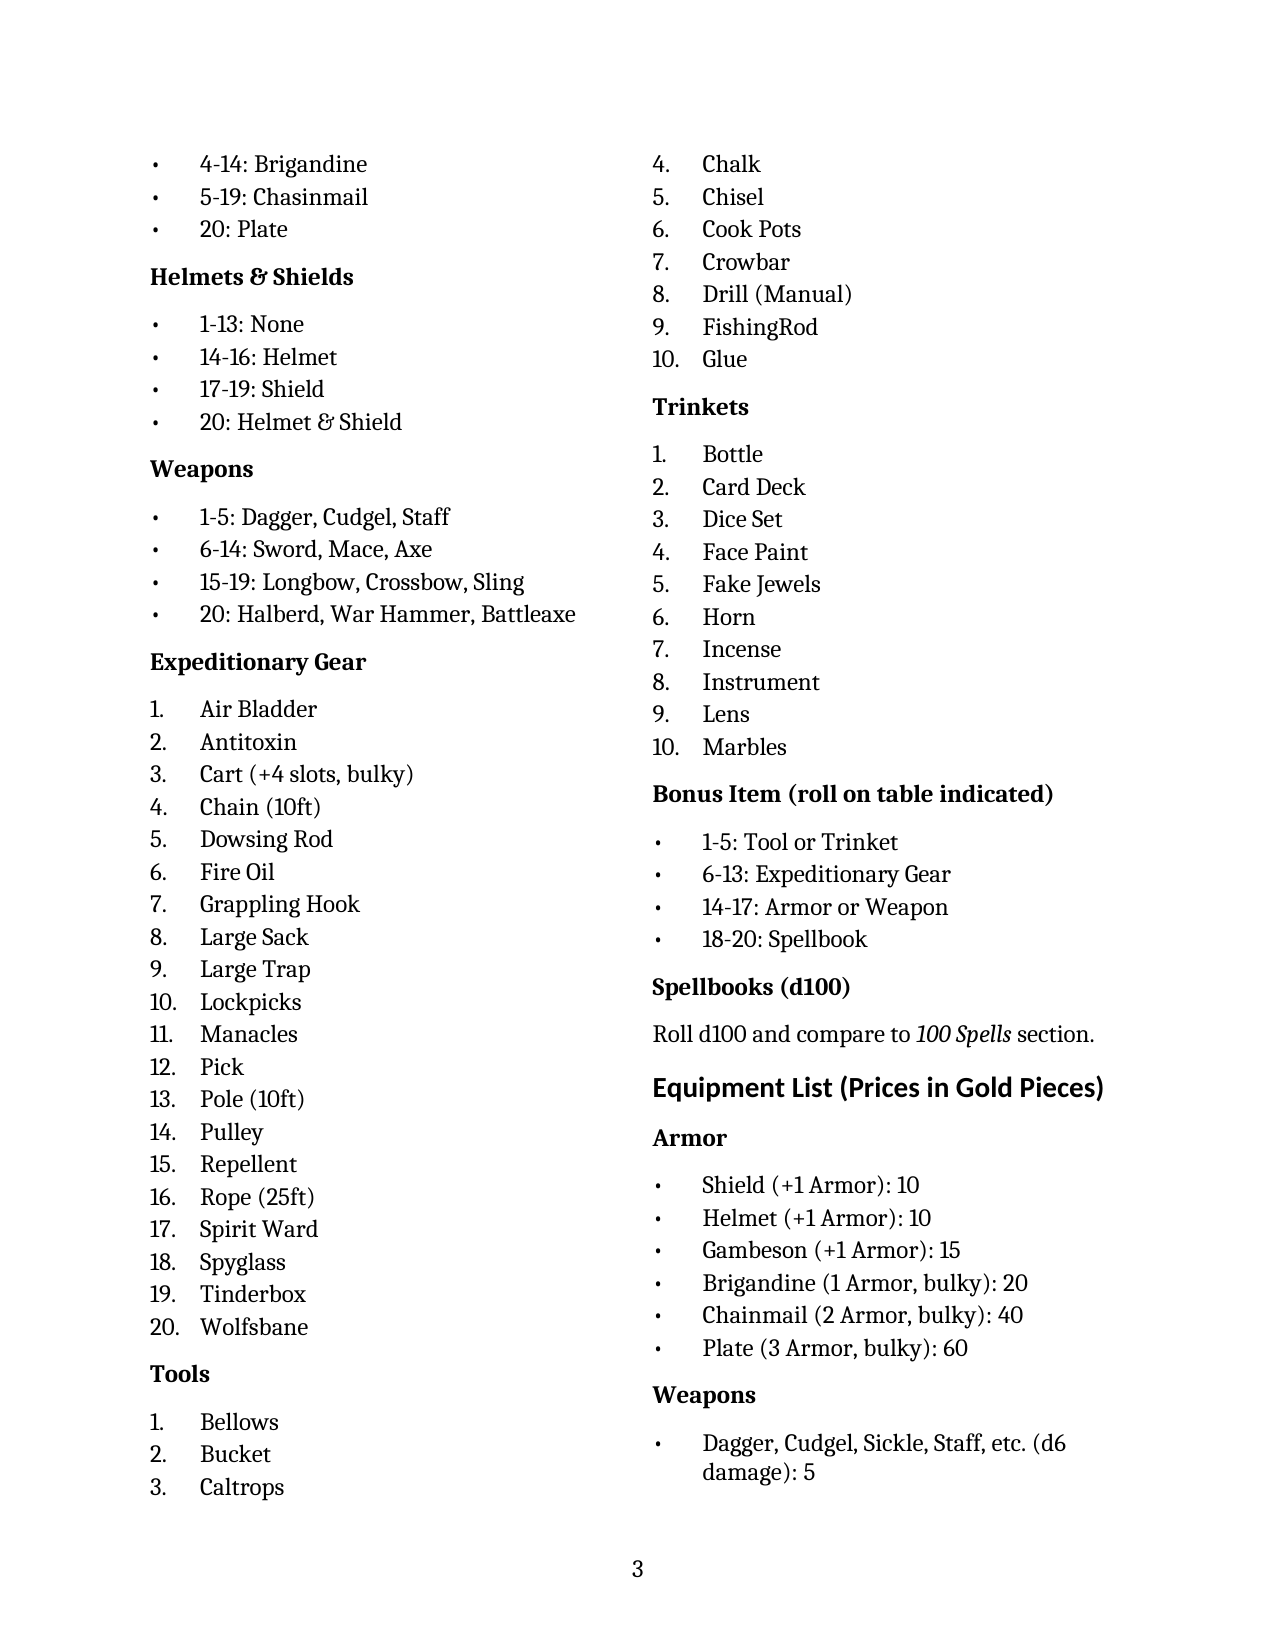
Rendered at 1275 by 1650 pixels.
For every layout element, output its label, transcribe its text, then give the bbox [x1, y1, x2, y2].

list Fake Jewels [652, 570, 1125, 599]
list Air Bladder [150, 695, 622, 724]
text Weapons [652, 1381, 1125, 1410]
text Spellbooks (d100) [652, 972, 1125, 1001]
list Incense [652, 635, 1125, 664]
list 6-14: Sword, Mace, Axe [150, 535, 622, 564]
list Horn [652, 602, 1125, 631]
list 14-16: Helmet [150, 342, 622, 371]
text Roll d100 and compare to 100 Spells section. [652, 1020, 1125, 1049]
list Face Paint [652, 537, 1125, 566]
list 15-19: Longbow, Crossbow, Sling [150, 567, 622, 596]
list 5-19: Chasinmail [150, 182, 622, 211]
list Bottle [652, 440, 1125, 469]
list 1-5: Dagger, Cudgel, Staff [150, 502, 622, 531]
list Large Trap [150, 955, 622, 984]
list FishingRod [652, 312, 1125, 341]
list Tinderbox [150, 1280, 622, 1309]
list Shield (+1 Armor): 10 [652, 1171, 1125, 1200]
text Bonus Item (roll on table indicated) [652, 780, 1125, 809]
list Instrument [652, 667, 1125, 696]
list Chisel [652, 182, 1125, 211]
list Bucket [150, 1440, 622, 1469]
list Marbles [652, 732, 1125, 761]
list Lens [652, 700, 1125, 729]
list Helmet (+1 Armor): 10 [652, 1204, 1125, 1233]
list 6-13: Expeditionary Gear [652, 860, 1125, 889]
list Gambeson (+1 Armor): 15 [652, 1236, 1125, 1265]
list Bellows [150, 1407, 622, 1436]
list Fire Oil [150, 857, 622, 886]
list 4-14: Brigandine [150, 150, 622, 179]
list Chainmail (2 Armor, bulky): 40 [652, 1301, 1125, 1330]
list Caltrops [150, 1472, 622, 1501]
list Repellent [150, 1150, 622, 1179]
list Drill (Manual) [652, 280, 1125, 309]
list 17-19: Shield [150, 375, 622, 404]
list Pulley [150, 1117, 622, 1146]
list Spyglass [150, 1247, 622, 1276]
subtitle Equipment List (Prices in Gold Pieces) [652, 1069, 1125, 1105]
list Crowbar [652, 247, 1125, 276]
list 18-20: Spellbook [652, 925, 1125, 954]
list Card Deck [652, 472, 1125, 501]
list Spirit Ward [150, 1215, 622, 1244]
list Dagger, Cudgel, Sickle, Staff, etc. (d6 damage): 5 [652, 1429, 1125, 1486]
list Pick [150, 1052, 622, 1081]
list Grappling Hook [150, 890, 622, 919]
list 20: Helmet & Shield [150, 407, 622, 436]
list 20: Plate [150, 215, 622, 244]
list Wolfsbane [150, 1312, 622, 1341]
list 20: Halberd, War Hammer, Battleaxe [150, 600, 622, 629]
list 14-17: Armor or Weapon [652, 892, 1125, 921]
text Armor [652, 1124, 1125, 1153]
list Dowsing Rod [150, 825, 622, 854]
list Pole (10ft) [150, 1085, 622, 1114]
list Lockpicks [150, 987, 622, 1016]
list Brigandine (1 Armor, bulky): 20 [652, 1269, 1125, 1298]
text Helmets & Shields [150, 262, 622, 291]
list Rope (25ft) [150, 1182, 622, 1211]
text Tools [150, 1360, 622, 1389]
text Weapons [150, 455, 622, 484]
text Trinkets [652, 392, 1125, 421]
list 1-5: Tool or Trinket [652, 827, 1125, 856]
list Chalk [652, 150, 1125, 179]
list Antitoxin [150, 727, 622, 756]
list Dice Set [652, 505, 1125, 534]
list Cart (+4 slots, bulky) [150, 760, 622, 789]
list Chain (10ft) [150, 792, 622, 821]
list Plate (3 Armor, bulky): 60 [652, 1334, 1125, 1363]
text Expeditionary Gear [150, 647, 622, 676]
list Cook Pots [652, 215, 1125, 244]
list Glue [652, 345, 1125, 374]
list 1-13: None [150, 310, 622, 339]
list Manacles [150, 1020, 622, 1049]
list Large Sack [150, 922, 622, 951]
